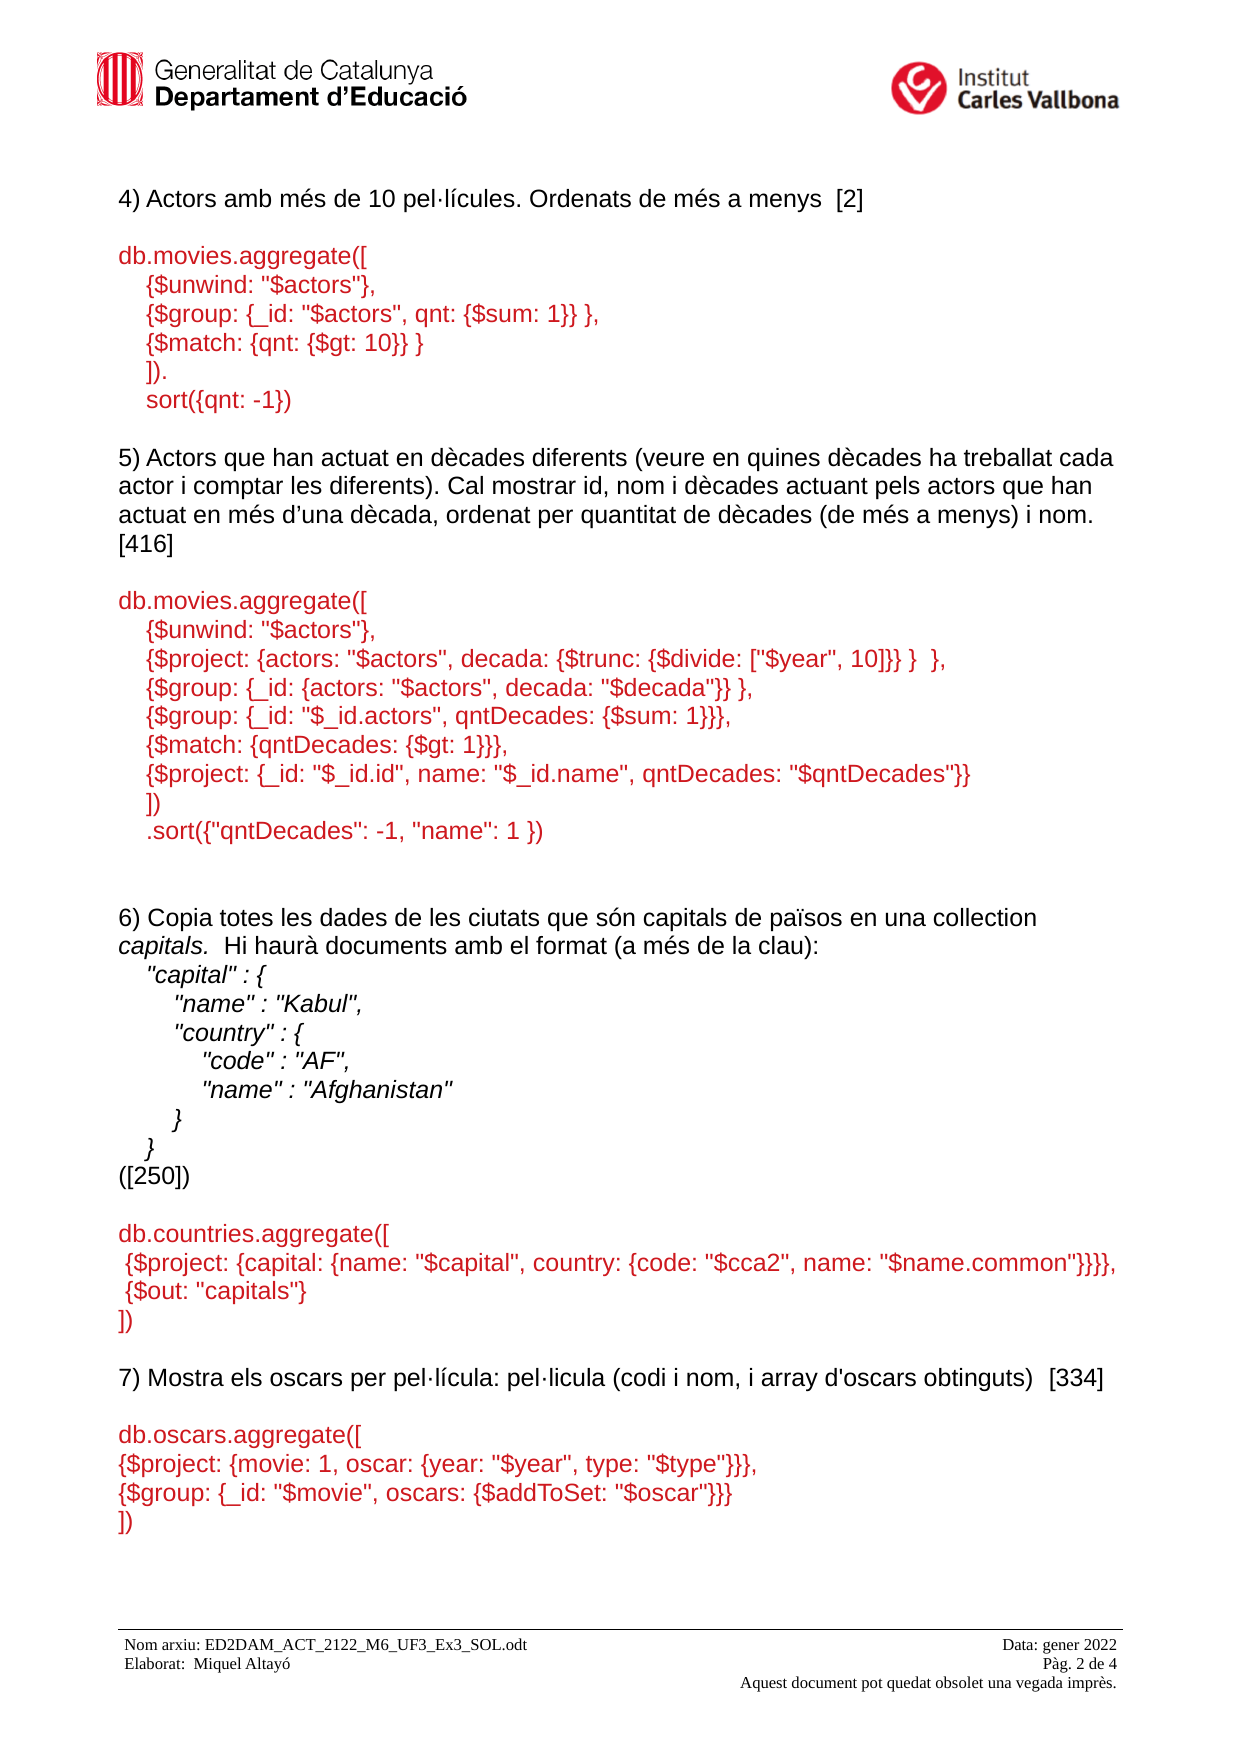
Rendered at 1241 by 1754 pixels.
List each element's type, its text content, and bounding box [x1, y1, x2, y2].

text {$project: {movie: 1, oscar: {year: "$year", type: "$type"}}}, [118, 1449, 1122, 1477]
text {$group: {_id: "$actors", qnt: {$sum: 1}} }, [118, 299, 1122, 327]
text {$match: {qnt: {$gt: 10}} } [118, 327, 1122, 356]
text db.movies.aggregate([ [118, 586, 1122, 615]
text 5) Actors que han actuat en dècades diferents (veure en quines dècades ha treballat cada actor i comptar les diferents). Cal mostrar id, nom i dècades actuant pels actors que han actuat en més d’una dècada, ordenat per quantitat de dècades (de més a menys) i nom. [416] [118, 442, 1122, 557]
text .sort({"qntDecades": -1, "name": 1 }) [118, 816, 1122, 845]
text {$out: "capitals"} [118, 1276, 1122, 1305]
text {$project: {actors: "$actors", decada: {$trunc: {$divide: ["$year", 10]}} } }, [118, 644, 1122, 672]
text {$group: {_id: "$_id.actors", qntDecades: {$sum: 1}}}, [118, 701, 1122, 730]
picture [97, 51, 494, 114]
text 6) Copia totes les dades de les ciutats que són capitals de països en una collection capitals. Hi haurà documents amb el format (a més de la clau): [118, 902, 1122, 960]
text "capital" : { [118, 960, 1122, 989]
text "country" : { [118, 1017, 1122, 1046]
picture [889, 58, 1130, 117]
text {$project: {_id: "$_id.id", name: "$_id.name", qntDecades: "$qntDecades"}} [118, 759, 1122, 787]
text ]). [118, 356, 1122, 385]
text db.countries.aggregate([ [118, 1219, 1122, 1247]
text "code" : "AF", [118, 1046, 1122, 1075]
text {$project: {capital: {name: "$capital", country: {code: "$cca2", name: "$name.common"}}}}, [118, 1247, 1122, 1276]
text } [118, 1132, 1122, 1161]
text {$match: {qntDecades: {$gt: 1}}}, [118, 730, 1122, 759]
text {$group: {_id: "$movie", oscars: {$addToSet: "$oscar"}}} [118, 1477, 1122, 1506]
text } [118, 1104, 1122, 1132]
text 7) Mostra els oscars per pel·lícula: pel·licula (codi i nom, i array d'oscars obtinguts) [334] [118, 1362, 1122, 1391]
text ]) [118, 1506, 1122, 1535]
text ]) [118, 787, 1122, 816]
text db.oscars.aggregate([ [118, 1420, 1122, 1449]
text {$group: {_id: {actors: "$actors", decada: "$decada"}} }, [118, 672, 1122, 701]
text "name" : "Kabul", [118, 989, 1122, 1017]
text sort({qnt: -1}) [118, 385, 1122, 414]
text {$unwind: "$actors"}, [118, 270, 1122, 299]
text ([250]) [118, 1161, 1122, 1190]
text "name" : "Afghanistan" [118, 1075, 1122, 1104]
text 4) Actors amb més de 10 pel·lícules. Ordenats de més a menys [2] [118, 184, 1122, 212]
text {$unwind: "$actors"}, [118, 615, 1122, 644]
text ]) [118, 1305, 1122, 1334]
text db.movies.aggregate([ [118, 241, 1122, 270]
